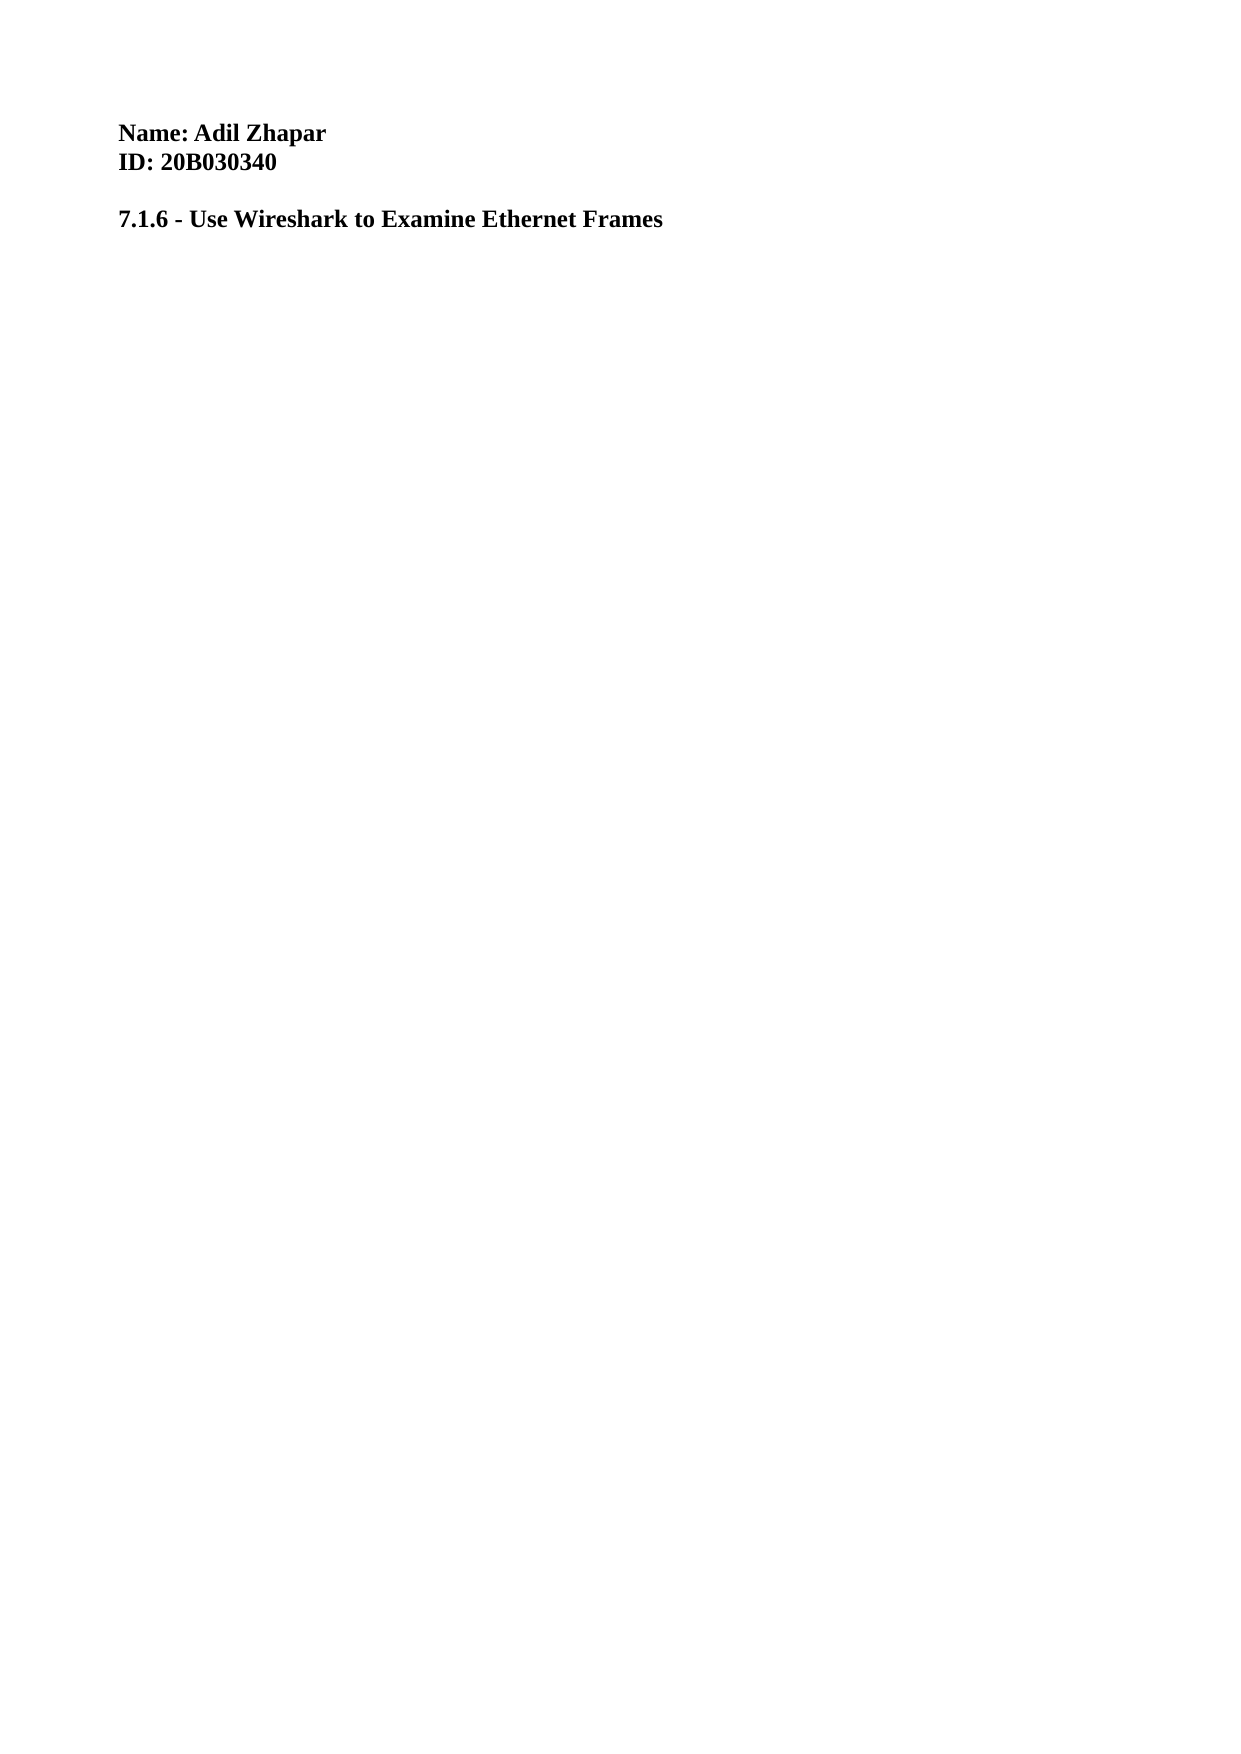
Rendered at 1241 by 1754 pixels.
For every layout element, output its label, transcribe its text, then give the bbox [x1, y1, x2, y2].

text ID: 20B030340 [118, 147, 1122, 176]
text 7.1.6 - Use Wireshark to Examine Ethernet Frames [118, 204, 1122, 233]
text Name: Adil Zhapar [118, 118, 1122, 147]
